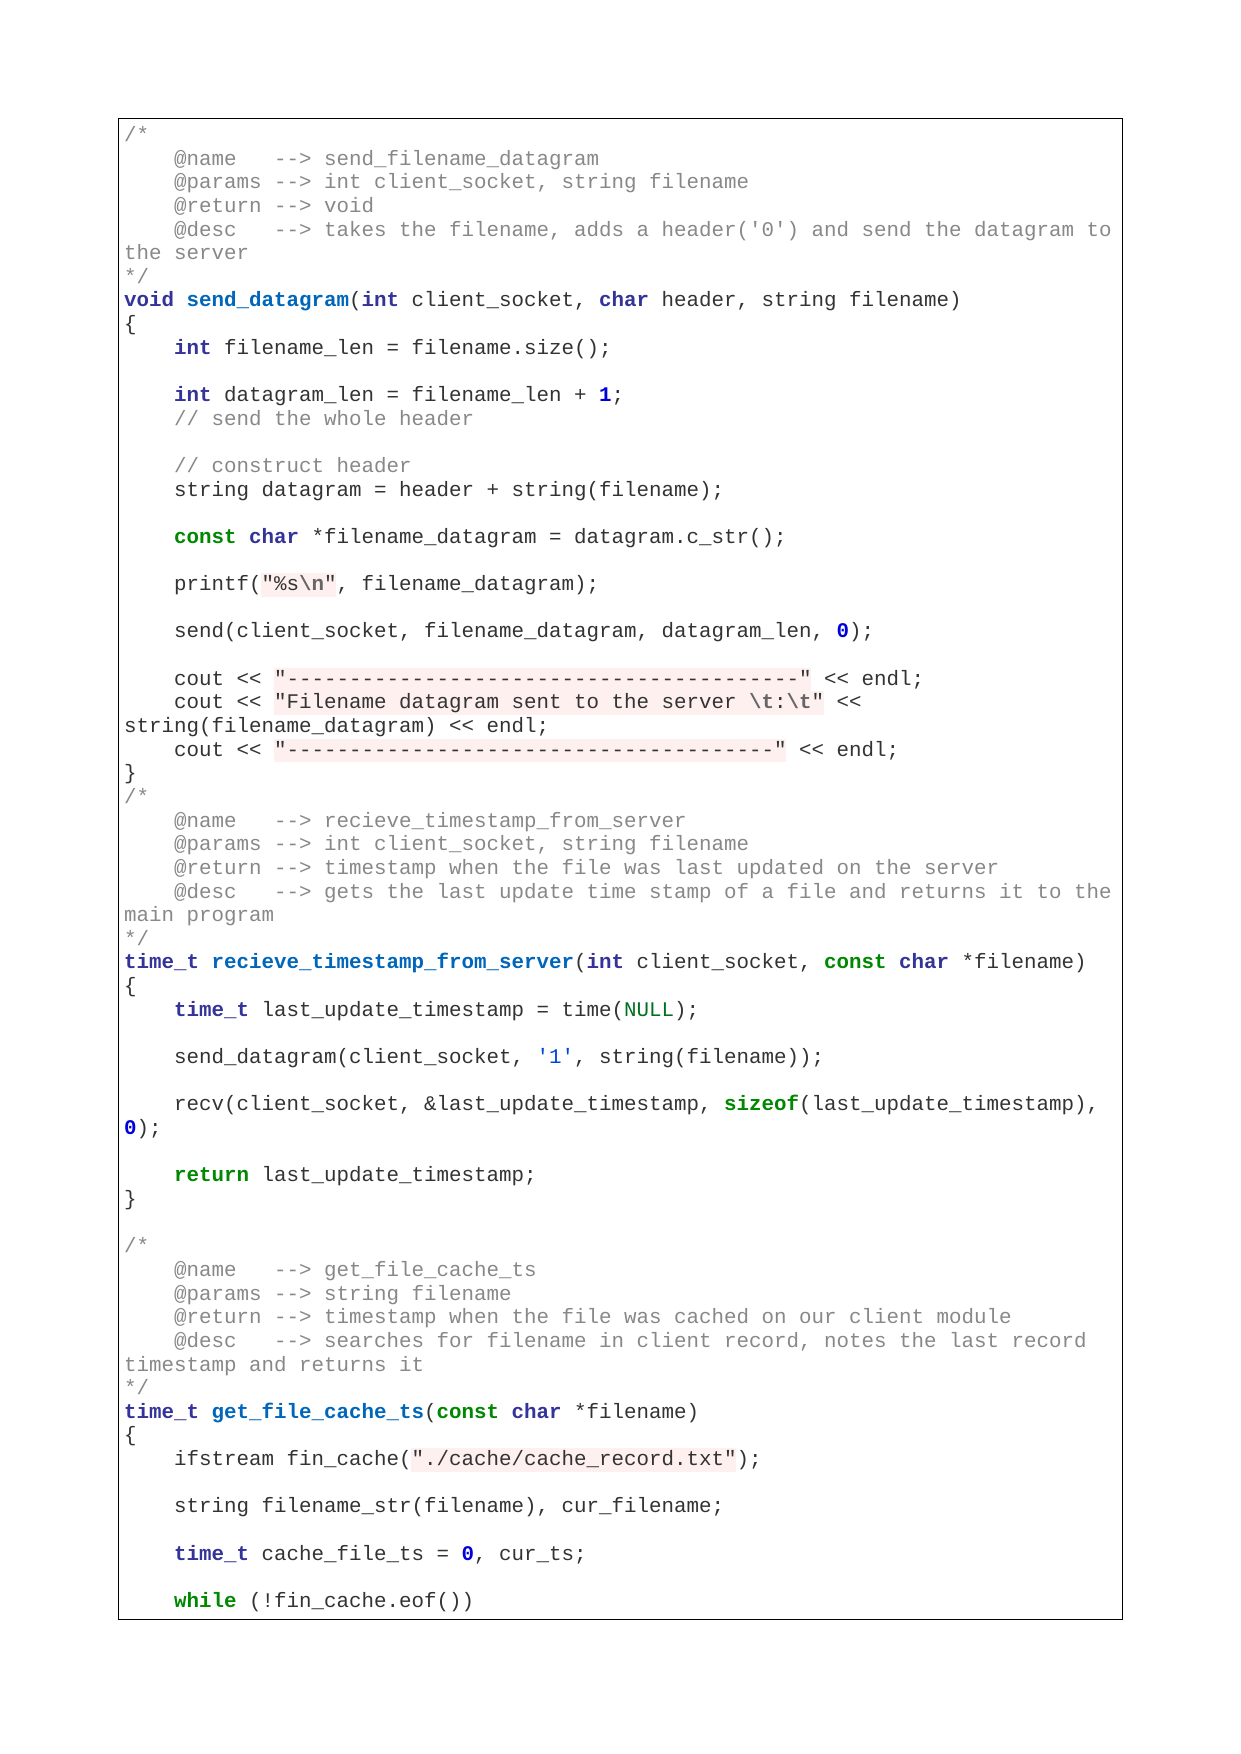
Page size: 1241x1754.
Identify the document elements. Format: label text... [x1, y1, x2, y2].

table_header /* @name --> send_filename_datagram @params --> int client_socket, string filename @return --> void @desc --> takes the filename, adds a header('0') and send the datagram to the server */ void send_datagram(int client_socket, char header, string filename) { int filename_len = filename.size(); int datagram_len = filename_len + 1; // send the whole header // construct header string datagram = header + string(filename); const char *filename_datagram = datagram.c_str(); printf("%s\n", filename_datagram); send(client_socket, filename_datagram, datagram_len, 0); cout << "-----------------------------------------" << endl; cout << "Filename datagram sent to the server \t:\t" << string(filename_datagram) << endl; cout << "---------------------------------------" << endl; } /* @name --> recieve_timestamp_from_server @params --> int client_socket, string filename @return --> timestamp when the file was last updated on the server @desc --> gets the last update time stamp of a file and returns it to the main program */ time_t recieve_timestamp_from_server(int client_socket, const char *filename) { time_t last_update_timestamp = time(NULL); send_datagram(client_socket, '1', string(filename)); recv(client_socket, &last_update_timestamp, sizeof(last_update_timestamp), 0); return last_update_timestamp; } /* @name --> get_file_cache_ts @params --> string filename @return --> timestamp when the file was cached on our client module @desc --> searches for filename in client record, notes the last record timestamp and returns it */ time_t get_file_cache_ts(const char *filename) { ifstream fin_cache("./cache/cache_record.txt"); string filename_str(filename), cur_filename; time_t cache_file_ts = 0, cur_ts; while (!fin_cache.eof()) [119, 119, 1122, 1619]
